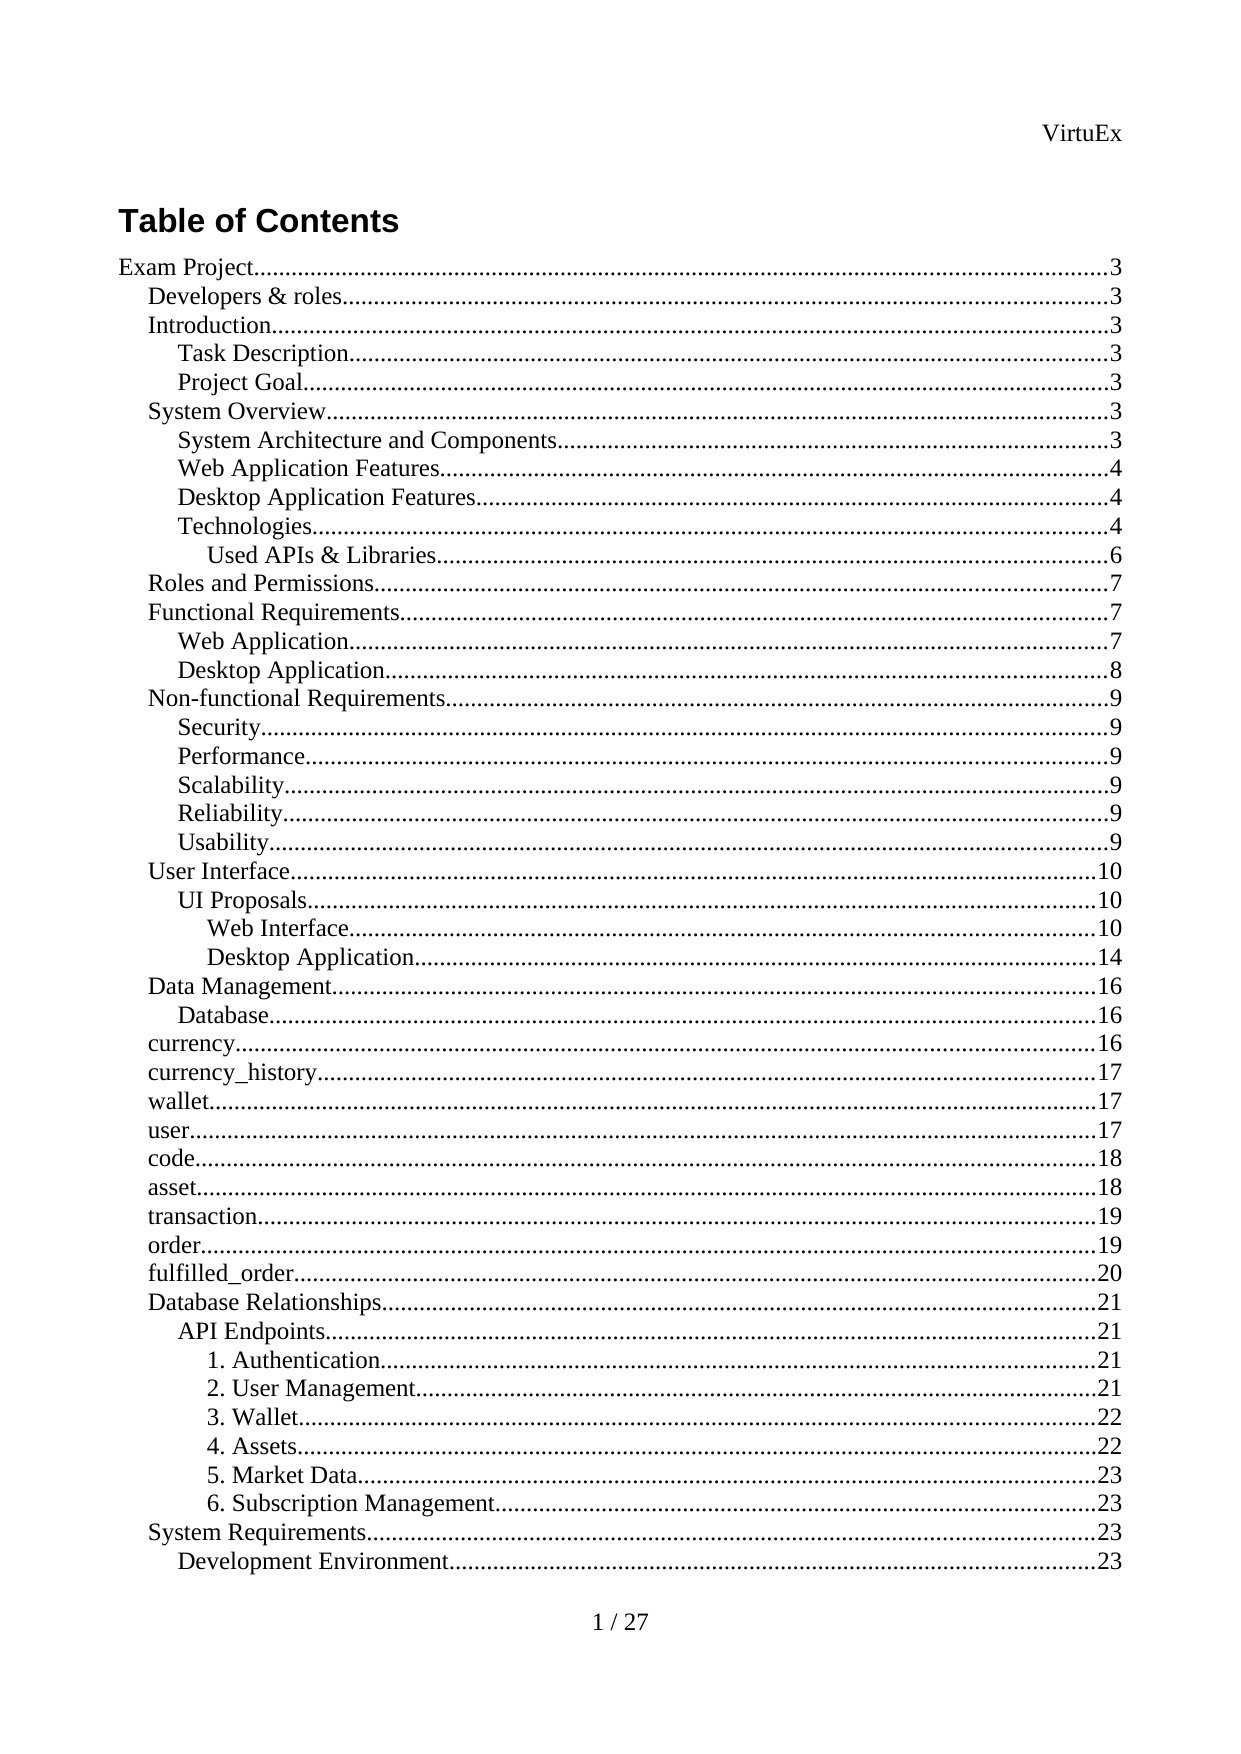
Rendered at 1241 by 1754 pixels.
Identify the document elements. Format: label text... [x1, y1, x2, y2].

text 4. Assets 22 [207, 1431, 1122, 1460]
text Development Environment 23 [177, 1546, 1122, 1575]
text Desktop Application Features 4 [177, 482, 1122, 511]
text Exam Project 3 [118, 252, 1122, 281]
text 1. Authentication 21 [207, 1345, 1122, 1373]
text Introduction 3 [148, 310, 1122, 338]
text System Architecture and Components 3 [177, 425, 1122, 453]
text Functional Requirements 7 [148, 597, 1122, 626]
text Reliability 9 [177, 798, 1122, 827]
text Non-functional Requirements 9 [148, 683, 1122, 712]
subtitle Table of Contents [118, 201, 1122, 240]
text Desktop Application 14 [207, 942, 1122, 971]
text UI Proposals 10 [177, 885, 1122, 913]
text Task Description 3 [177, 338, 1122, 367]
text System Requirements 23 [148, 1517, 1122, 1546]
text 6. Subscription Management 23 [207, 1488, 1122, 1517]
text currency 16 [148, 1028, 1122, 1057]
text user 17 [148, 1115, 1122, 1143]
text transaction 19 [148, 1201, 1122, 1230]
text Database Relationships 21 [148, 1287, 1122, 1316]
text Performance 9 [177, 741, 1122, 770]
text 2. User Management 21 [207, 1373, 1122, 1402]
text Project Goal 3 [177, 367, 1122, 396]
text 3. Wallet 22 [207, 1402, 1122, 1431]
text Data Management 16 [148, 971, 1122, 1000]
text currency_history 17 [148, 1057, 1122, 1086]
text asset 18 [148, 1172, 1122, 1201]
text User Interface 10 [148, 856, 1122, 885]
text Desktop Application 8 [177, 655, 1122, 683]
text Web Application 7 [177, 626, 1122, 655]
text System Overview 3 [148, 396, 1122, 425]
text Security 9 [177, 712, 1122, 741]
text Used APIs & Libraries 6 [207, 540, 1122, 568]
text Web Application Features 4 [177, 453, 1122, 482]
text order 19 [148, 1230, 1122, 1258]
text Database 16 [177, 1000, 1122, 1028]
text wallet 17 [148, 1086, 1122, 1115]
text fulfilled_order 20 [148, 1258, 1122, 1287]
text Roles and Permissions 7 [148, 568, 1122, 597]
text code 18 [148, 1143, 1122, 1172]
text Developers & roles 3 [148, 281, 1122, 310]
text 5. Market Data 23 [207, 1460, 1122, 1488]
text API Endpoints 21 [177, 1316, 1122, 1345]
text Technologies 4 [177, 511, 1122, 540]
text Scalability 9 [177, 770, 1122, 798]
text Web Interface 10 [207, 913, 1122, 942]
text Usability 9 [177, 827, 1122, 856]
